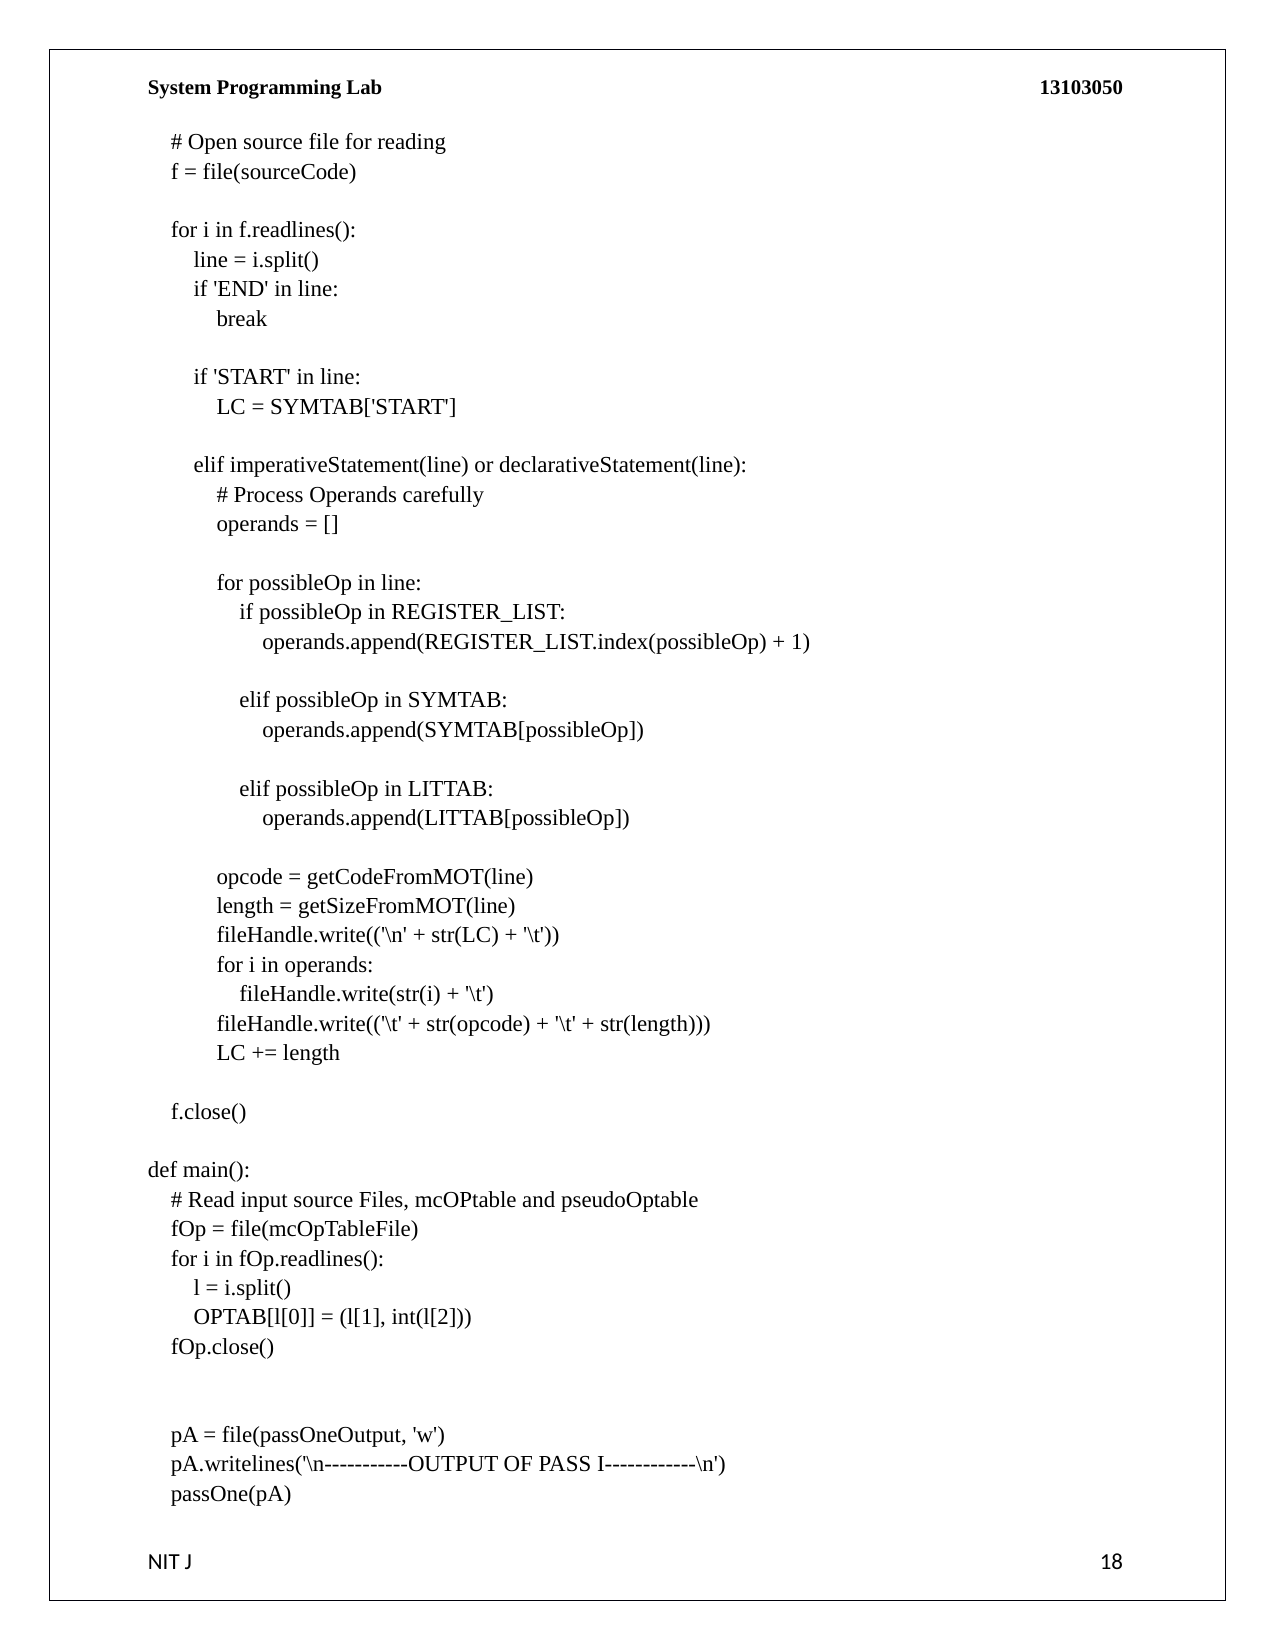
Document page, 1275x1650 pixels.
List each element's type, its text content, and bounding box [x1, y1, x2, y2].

text elif possibleOp in LITTAB: [148, 775, 1169, 801]
text for i in operands: [148, 951, 1169, 977]
text pA = file(passOneOutput, 'w') [148, 1421, 1169, 1447]
text fOp = file(mcOpTableFile) [148, 1215, 1169, 1242]
text def main(): [148, 1157, 1169, 1183]
text passOne(pA) [148, 1480, 1169, 1506]
text l = i.split() [148, 1274, 1169, 1300]
text LC = SYMTAB['START'] [148, 393, 1169, 419]
text operands = [] [148, 510, 1169, 537]
text f.close() [148, 1098, 1169, 1124]
text pA.writelines('\n-----------OUTPUT OF PASS I------------\n') [148, 1450, 1169, 1477]
text elif imperativeStatement(line) or declarativeStatement(line): [148, 452, 1169, 478]
text operands.append(SYMTAB[possibleOp]) [148, 716, 1169, 742]
text for i in fOp.readlines(): [148, 1245, 1169, 1271]
text LC += length [148, 1039, 1169, 1065]
text # Process Operands carefully [148, 481, 1169, 507]
text # Read input source Files, mcOPtable and pseudoOptable [148, 1186, 1169, 1212]
text break [148, 305, 1169, 331]
text elif possibleOp in SYMTAB: [148, 687, 1169, 713]
text fileHandle.write(str(i) + '\t') [148, 980, 1169, 1007]
text if possibleOp in REGISTER_LIST: [148, 598, 1169, 625]
text OPTAB[l[0]] = (l[1], int(l[2])) [148, 1303, 1169, 1330]
text operands.append(LITTAB[possibleOp]) [148, 804, 1169, 830]
text if 'START' in line: [148, 363, 1169, 390]
text for possibleOp in line: [148, 569, 1169, 595]
text f = file(sourceCode) [148, 158, 1169, 184]
text # Open source file for reading [148, 128, 1169, 155]
text fileHandle.write(('\t' + str(opcode) + '\t' + str(length))) [148, 1010, 1169, 1036]
text opcode = getCodeFromMOT(line) [148, 863, 1169, 889]
text line = i.split() [148, 246, 1169, 272]
text fOp.close() [148, 1333, 1169, 1359]
text fileHandle.write(('\n' + str(LC) + '\t')) [148, 922, 1169, 948]
text for i in f.readlines(): [148, 217, 1169, 243]
text length = getSizeFromMOT(line) [148, 892, 1169, 918]
text operands.append(REGISTER_LIST.index(possibleOp) + 1) [148, 628, 1169, 654]
text if 'END' in line: [148, 275, 1169, 302]
